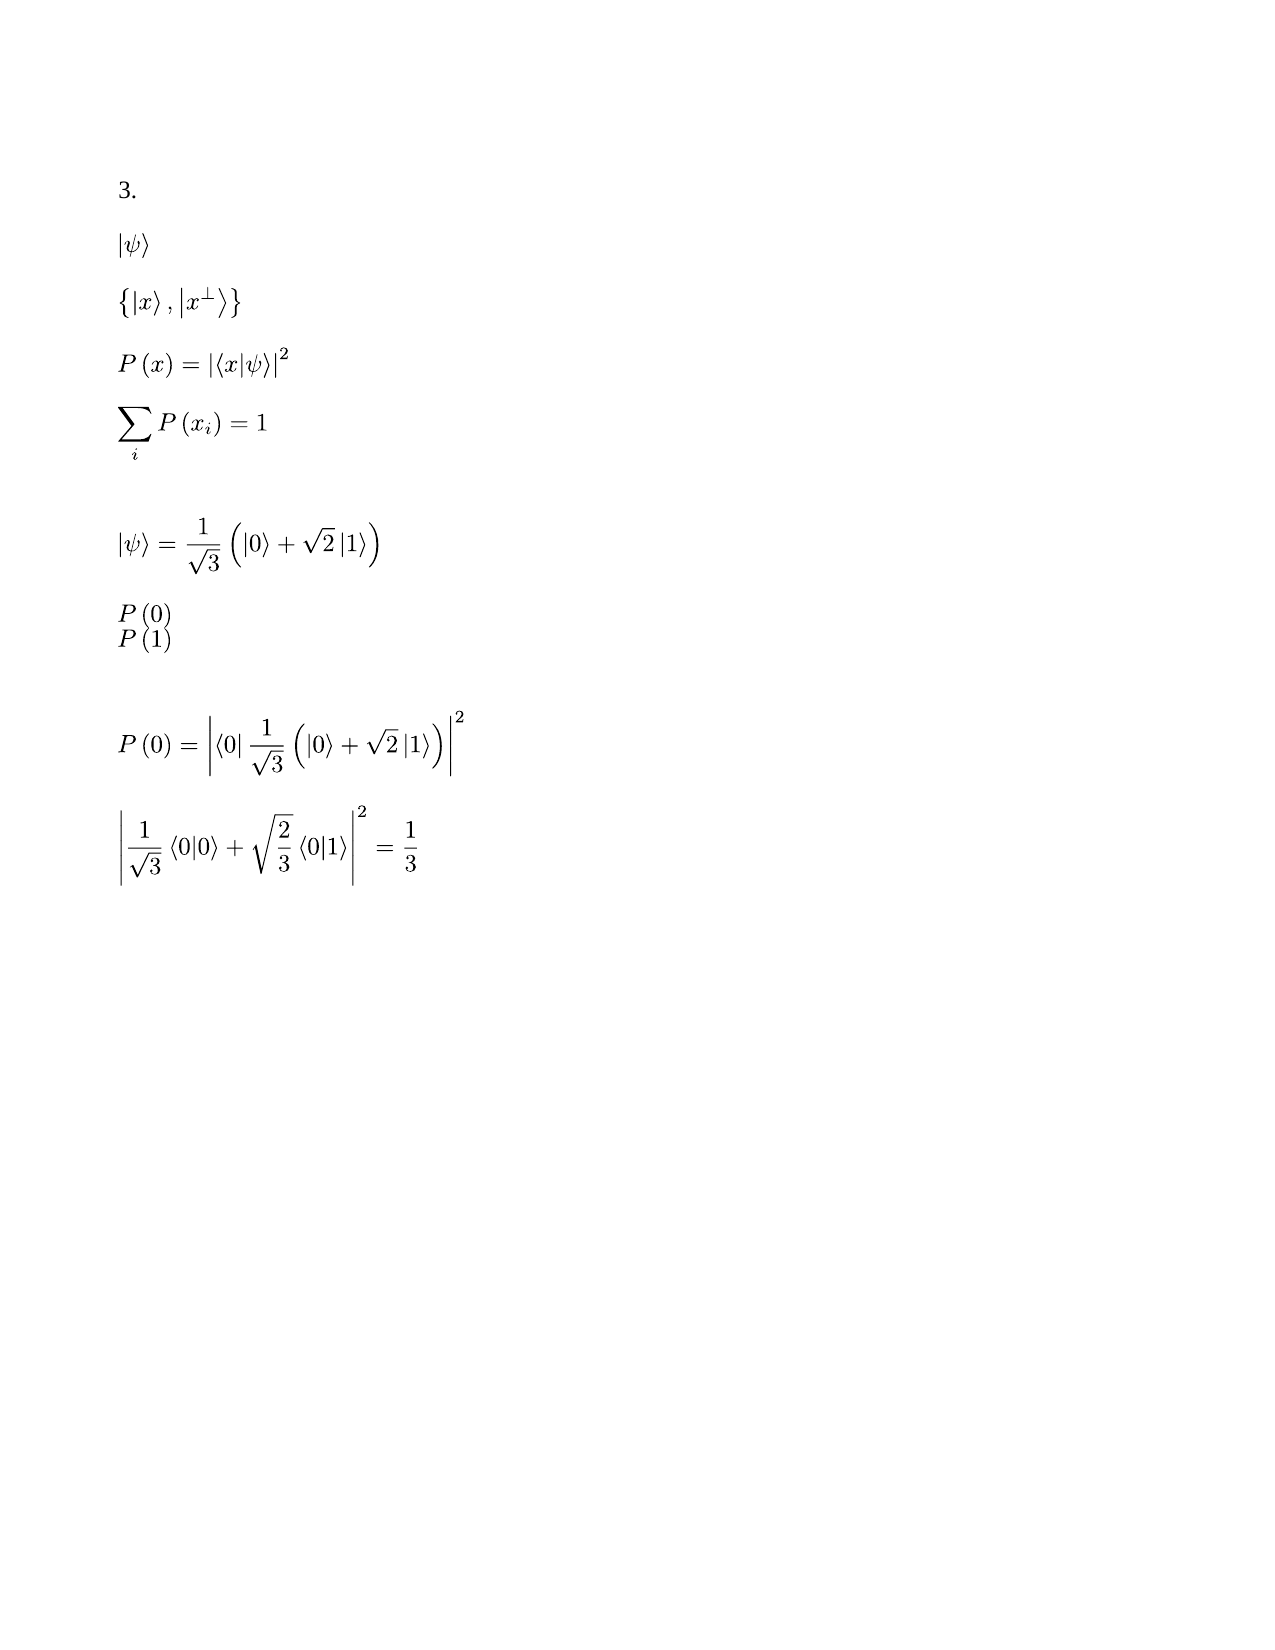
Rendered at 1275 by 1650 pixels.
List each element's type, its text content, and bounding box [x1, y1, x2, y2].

text 3. [118, 176, 1157, 204]
